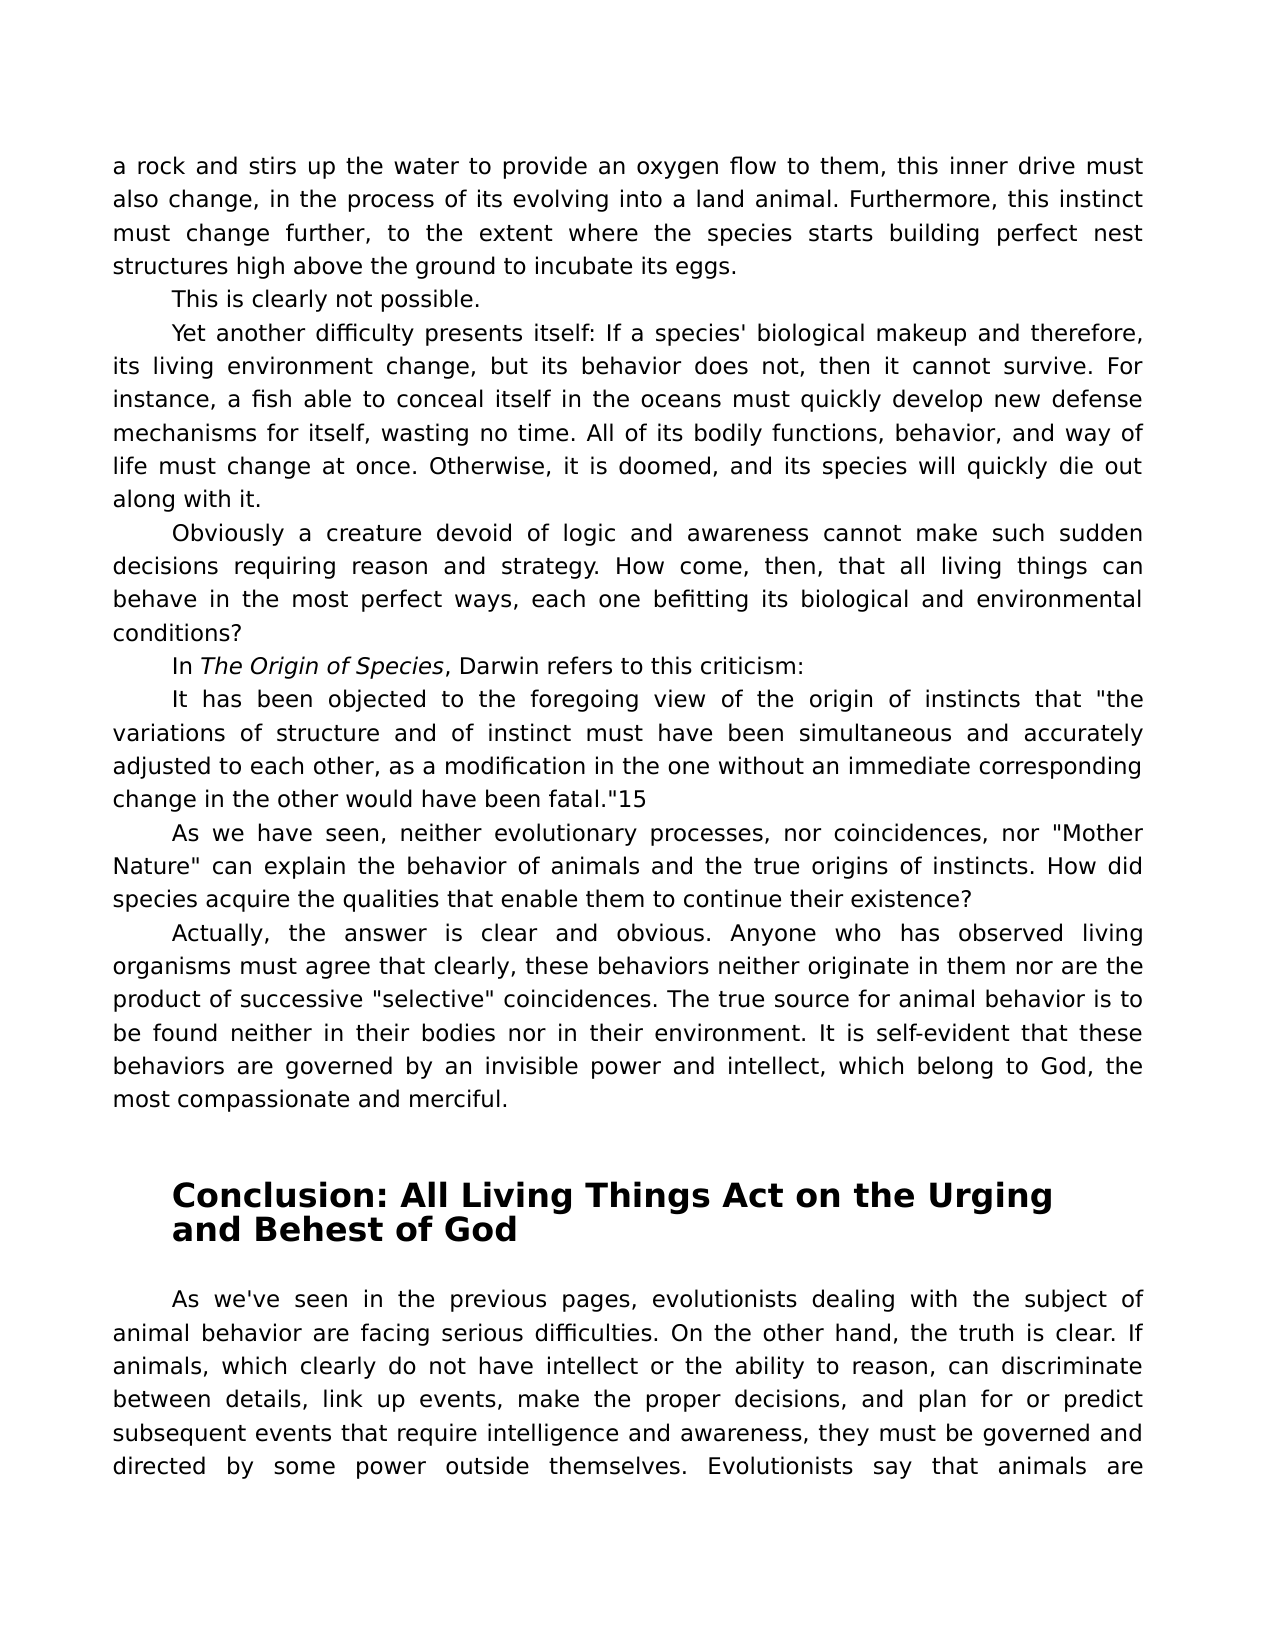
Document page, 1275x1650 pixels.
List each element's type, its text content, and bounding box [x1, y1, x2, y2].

text It has been objected to the foregoing view of the origin of instincts that "the variations of structure and of instinct must have been simultaneous and accurately adjusted to each other, as a modification in the one without an immediate corresponding change in the other would have been fatal."15 [112, 681, 1145, 814]
text and Behest of God [112, 1214, 1145, 1248]
text a rock and stirs up the water to provide an oxygen flow to them, this inner drive must also change, in the process of its evolving into a land animal. Furthermore, this instinct must change further, to the extent where the species starts building perfect nest structures high above the ground to incubate its eggs. [112, 148, 1145, 281]
text Obviously a creature devoid of logic and awareness cannot make such sudden decisions requiring reason and strategy. How come, then, that all living things can behave in the most perfect ways, each one befitting its biological and environmental conditions? [112, 514, 1145, 648]
text As we've seen in the previous pages, evolutionists dealing with the subject of animal behavior are facing serious difficulties. On the other hand, the truth is clear. If animals, which clearly do not have intellect or the ability to reason, can discriminate between details, link up events, make the proper decisions, and plan for or predict subsequent events that require intelligence and awareness, they must be governed and directed by some power outside themselves. Evolutionists say that animals are [112, 1281, 1145, 1481]
text This is clearly not possible. [112, 281, 1145, 314]
text As we have seen, neither evolutionary processes, nor coincidences, nor "Mother Nature" can explain the behavior of animals and the true origins of instincts. How did species acquire the qualities that enable them to continue their existence? [112, 814, 1145, 914]
text Actually, the answer is clear and obvious. Anyone who has observed living organisms must agree that clearly, these behaviors neither originate in them nor are the product of successive "selective" coincidences. The true source for animal behavior is to be found neither in their bodies nor in their environment. It is self-evident that these behaviors are governed by an invisible power and intellect, which belong to God, the most compassionate and merciful. [112, 914, 1145, 1114]
text In The Origin of Species, Darwin refers to this criticism: [112, 648, 1145, 681]
text Conclusion: All Living Things Act on the Urging [112, 1181, 1145, 1214]
text Yet another difficulty presents itself: If a species' biological makeup and therefore, its living environment change, but its behavior does not, then it cannot survive. For instance, a fish able to conceal itself in the oceans must quickly develop new defense mechanisms for itself, wasting no time. All of its bodily functions, behavior, and way of life must change at once. Otherwise, it is doomed, and its species will quickly die out along with it. [112, 314, 1145, 514]
